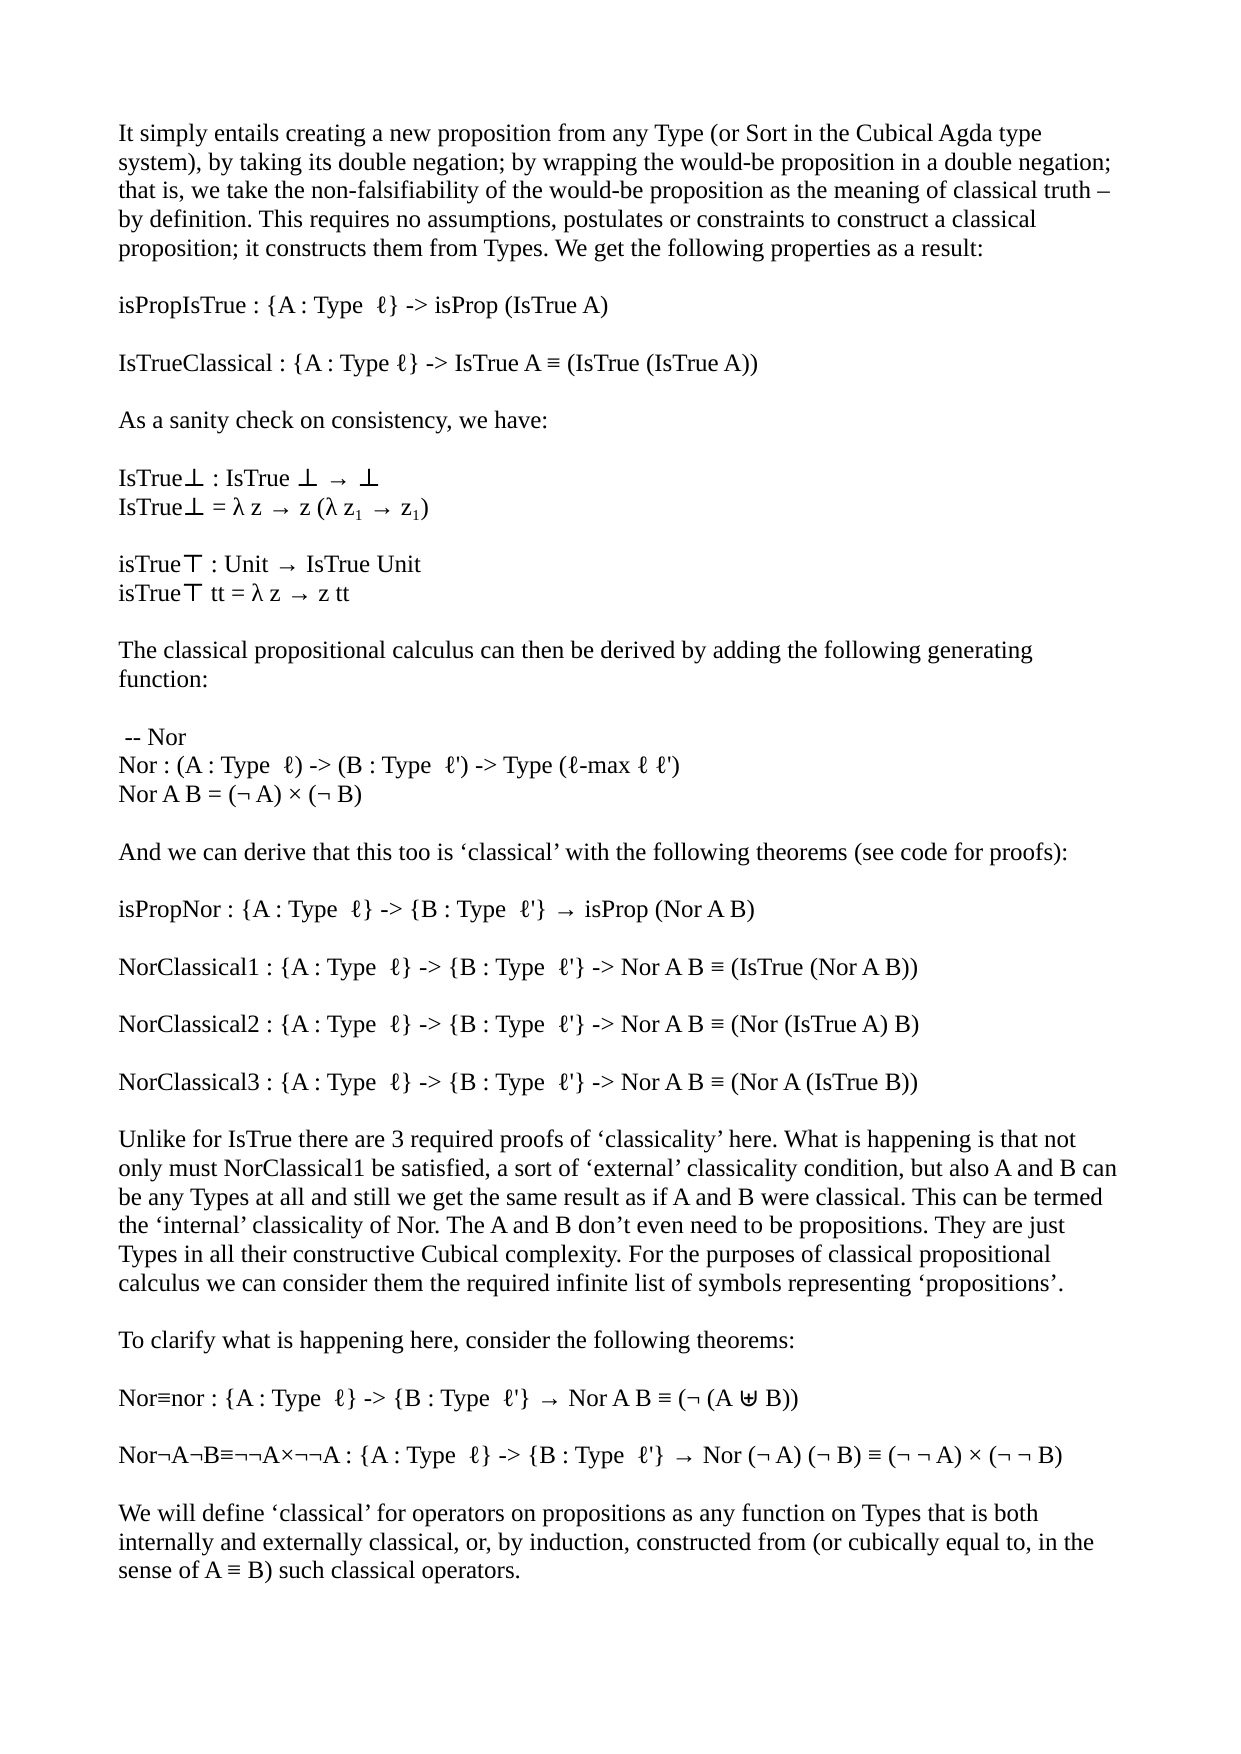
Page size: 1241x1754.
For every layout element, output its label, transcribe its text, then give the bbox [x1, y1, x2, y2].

text isPropIsTrue : {A : Type ℓ} -> isProp (IsTrue A) [118, 291, 1122, 319]
text And we can derive that this too is ‘classical’ with the following theorems (see code for proofs): [118, 837, 1122, 866]
text It simply entails creating a new proposition from any Type (or Sort in the Cubical Agda type system), by taking its double negation; by wrapping the would-be proposition in a double negation; that is, we take the non-falsifiability of the would-be proposition as the meaning of classical truth – by definition. This requires no assumptions, postulates or constraints to construct a classical proposition; it constructs them from Types. We get the following properties as a result: [118, 118, 1122, 262]
text We will define ‘classical’ for operators on propositions as any function on Types that is both internally and externally classical, or, by induction, constructed from (or cubically equal to, in the sense of A ≡ B) such classical operators. [118, 1498, 1122, 1584]
text isPropNor : {A : Type ℓ} -> {B : Type ℓ'} → isProp (Nor A B) [118, 894, 1122, 923]
text NorClassical1 : {A : Type ℓ} -> {B : Type ℓ'} -> Nor A B ≡ (IsTrue (Nor A B)) [118, 952, 1122, 981]
text Nor¬A¬B≡¬¬A×¬¬A : {A : Type ℓ} -> {B : Type ℓ'} → Nor (¬ A) (¬ B) ≡ (¬ ¬ A) × (¬ ¬ B) [118, 1441, 1122, 1469]
text IsTrue⊥ : IsTrue ⊥ → ⊥ [118, 463, 1122, 492]
text IsTrue⊥ = λ z → z (λ z₁ → z₁) [118, 492, 1122, 521]
text -- Nor [118, 722, 1122, 751]
text The classical propositional calculus can then be derived by adding the following generating function: [118, 636, 1122, 693]
text To clarify what is happening here, consider the following theorems: [118, 1326, 1122, 1354]
text NorClassical2 : {A : Type ℓ} -> {B : Type ℓ'} -> Nor A B ≡ (Nor (IsTrue A) B) [118, 1009, 1122, 1038]
text isTrue⊤ : Unit → IsTrue Unit [118, 549, 1122, 578]
text Unlike for IsTrue there are 3 required proofs of ‘classicality’ here. What is happening is that not only must NorClassical1 be satisfied, a sort of ‘external’ classicality condition, but also A and B can be any Types at all and still we get the same result as if A and B were classical. This can be termed the ‘internal’ classicality of Nor. The A and B don’t even need to be propositions. They are just Types in all their constructive Cubical complexity. For the purposes of classical propositional calculus we can consider them the required infinite list of symbols representing ‘propositions’. [118, 1124, 1122, 1297]
text IsTrueClassical : {A : Type ℓ} -> IsTrue A ≡ (IsTrue (IsTrue A)) [118, 348, 1122, 377]
text Nor : (A : Type ℓ) -> (B : Type ℓ') -> Type (ℓ-max ℓ ℓ') [118, 751, 1122, 779]
text Nor≡nor : {A : Type ℓ} -> {B : Type ℓ'} → Nor A B ≡ (¬ (A ⊎ B)) [118, 1383, 1122, 1412]
text NorClassical3 : {A : Type ℓ} -> {B : Type ℓ'} -> Nor A B ≡ (Nor A (IsTrue B)) [118, 1067, 1122, 1096]
text isTrue⊤ tt = λ z → z tt [118, 578, 1122, 607]
text Nor A B = (¬ A) × (¬ B) [118, 779, 1122, 808]
text As a sanity check on consistency, we have: [118, 406, 1122, 434]
